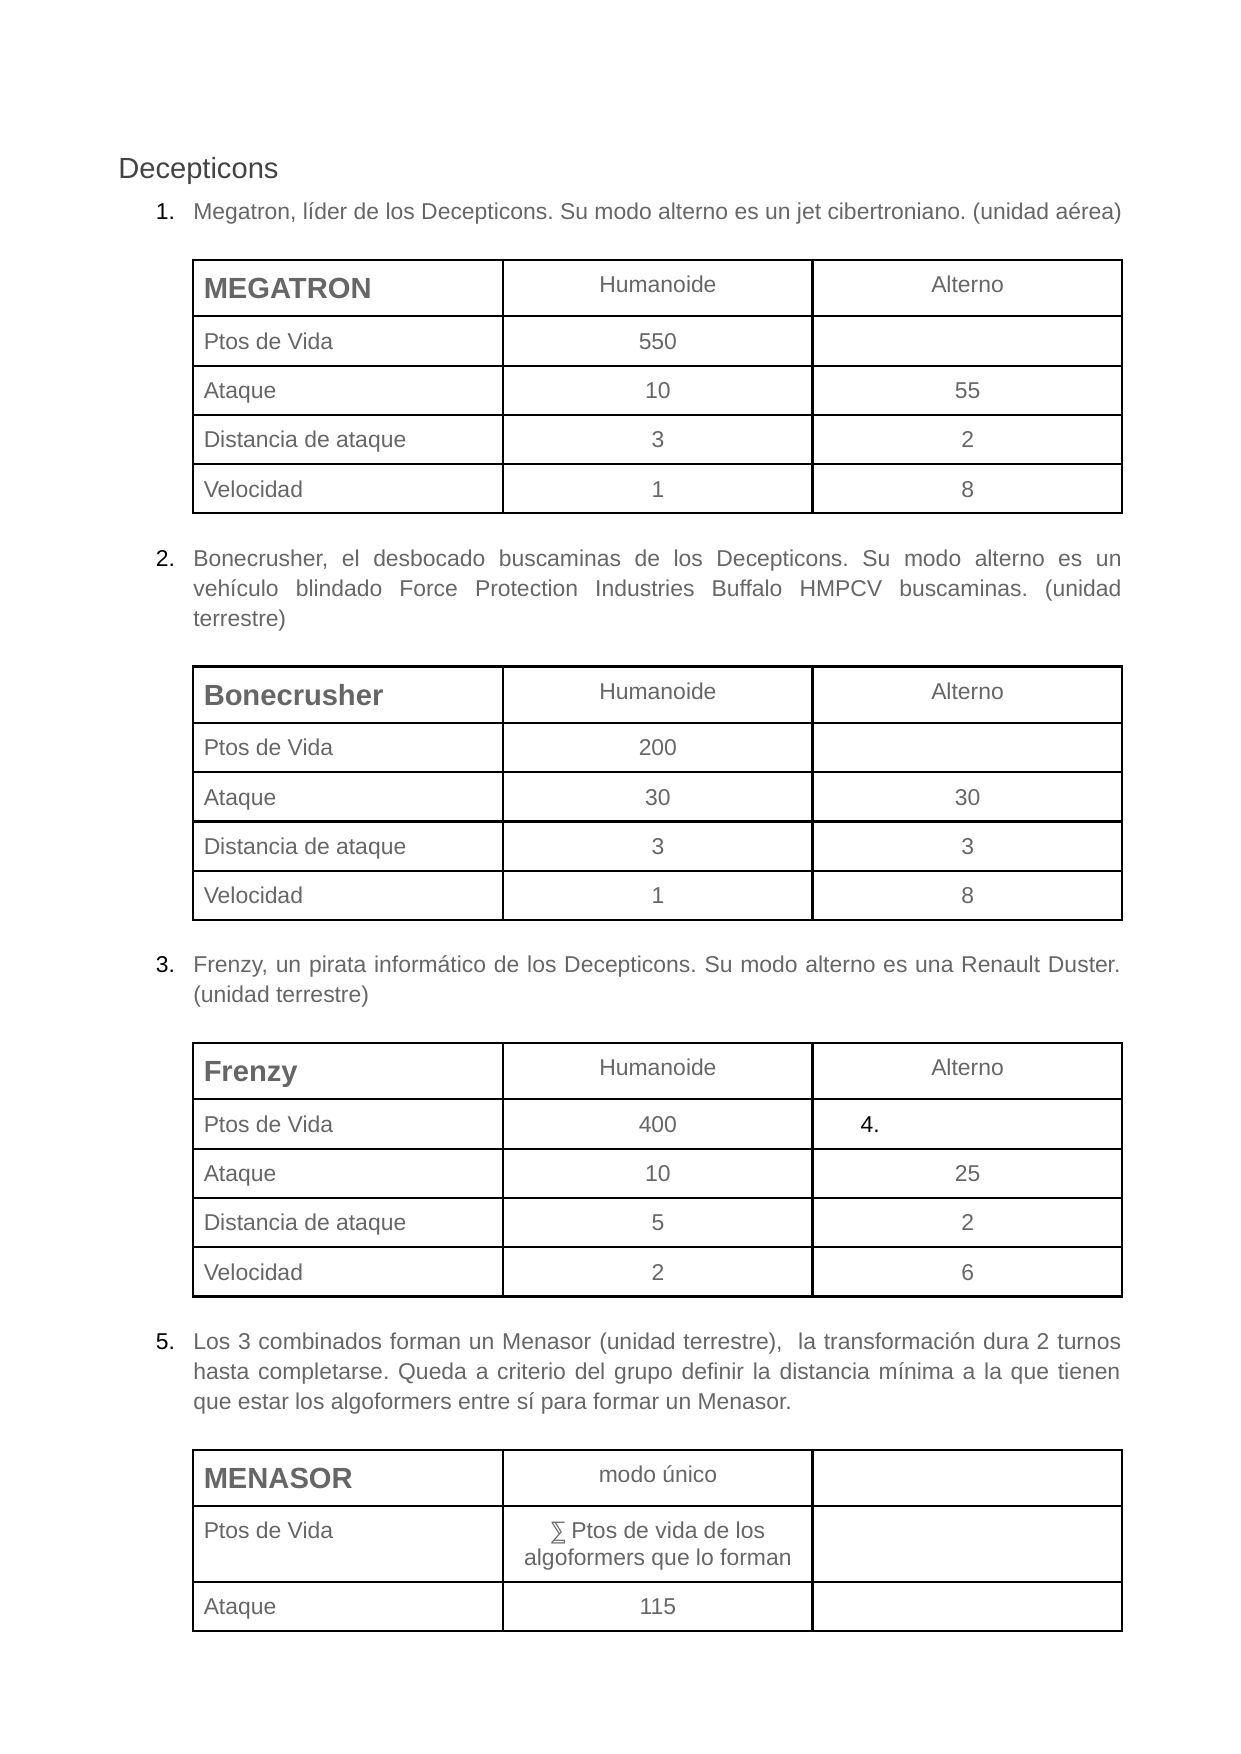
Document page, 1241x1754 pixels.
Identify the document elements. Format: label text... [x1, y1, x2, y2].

table_cell Distancia de ataque [194, 823, 502, 870]
table_header [814, 1451, 1121, 1505]
table_cell Velocidad [194, 872, 502, 919]
table_cell [814, 724, 1121, 771]
table_cell Ptos de Vida [194, 1507, 502, 1581]
table_cell 30 [504, 773, 811, 820]
table_cell Ptos de Vida [194, 724, 502, 771]
table_cell Ataque [194, 1150, 502, 1197]
table_cell 5 [504, 1199, 811, 1246]
table_cell 55 [814, 367, 1121, 414]
table_header Alterno [814, 261, 1121, 315]
table_cell 3 [504, 823, 811, 870]
table_cell 200 [504, 724, 811, 771]
table_header MEGATRON [194, 261, 502, 315]
table_cell Distancia de ataque [194, 416, 502, 463]
table_cell ⅀ Ptos de vida de los algoformers que lo forman [504, 1507, 811, 1581]
table_cell 2 [504, 1248, 811, 1295]
table_cell 8 [814, 872, 1121, 919]
table_cell 6 [814, 1248, 1121, 1295]
table_cell 30 [814, 773, 1121, 820]
table_header MENASOR [194, 1451, 502, 1505]
list Megatron, líder de los Decepticons. Su modo alterno es un jet cibertroniano. (unidad aérea) [156, 198, 1122, 225]
table_cell 1 [504, 872, 811, 919]
table_cell [814, 1583, 1121, 1630]
table_cell 1 [504, 465, 811, 512]
subtitle Decepticons [118, 151, 1122, 185]
table_cell Velocidad [194, 465, 502, 512]
table_cell 2 [814, 1199, 1121, 1246]
table_cell Ataque [194, 367, 502, 414]
table_cell Ptos de Vida [194, 317, 502, 364]
table_header Alterno [814, 668, 1121, 722]
table_header Frenzy [194, 1044, 502, 1098]
table_header Humanoide [504, 668, 811, 722]
table_cell 2 [814, 416, 1121, 463]
table_cell Ptos de Vida [194, 1100, 502, 1148]
table_cell 115 [504, 1583, 811, 1630]
table_header Bonecrusher [194, 668, 502, 722]
list Bonecrusher, el desbocado buscaminas de los Decepticons. Su modo alterno es un vehículo blindado Force Protection Industries Buffalo HMPCV buscaminas. (unidad terrestre) [156, 544, 1122, 631]
table_header Humanoide [504, 1044, 811, 1098]
table_cell [814, 1507, 1121, 1581]
table_cell 25 [814, 1150, 1121, 1197]
table_cell [814, 1100, 1121, 1148]
table_cell Velocidad [194, 1248, 502, 1295]
table_cell [814, 317, 1121, 364]
table_cell Distancia de ataque [194, 1199, 502, 1246]
table_cell 400 [504, 1100, 811, 1148]
table_cell 550 [504, 317, 811, 364]
table_cell 10 [504, 1150, 811, 1197]
table_header Alterno [814, 1044, 1121, 1098]
table_cell Ataque [194, 1583, 502, 1630]
table_cell Ataque [194, 773, 502, 820]
list Frenzy, un pirata informático de los Decepticons. Su modo alterno es una Renault Duster. (unidad terrestre) [156, 951, 1122, 1008]
list Los 3 combinados forman un Menasor (unidad terrestre), la transformación dura 2 turnos hasta completarse. Queda a criterio del grupo definir la distancia mínima a la que tienen que estar los algoformers entre sí para formar un Menasor. [156, 1328, 1122, 1414]
table_header Humanoide [504, 261, 811, 315]
table_cell 8 [814, 465, 1121, 512]
table_header modo único [504, 1451, 811, 1505]
table_cell 3 [814, 823, 1121, 870]
table_cell 3 [504, 416, 811, 463]
table_cell 10 [504, 367, 811, 414]
